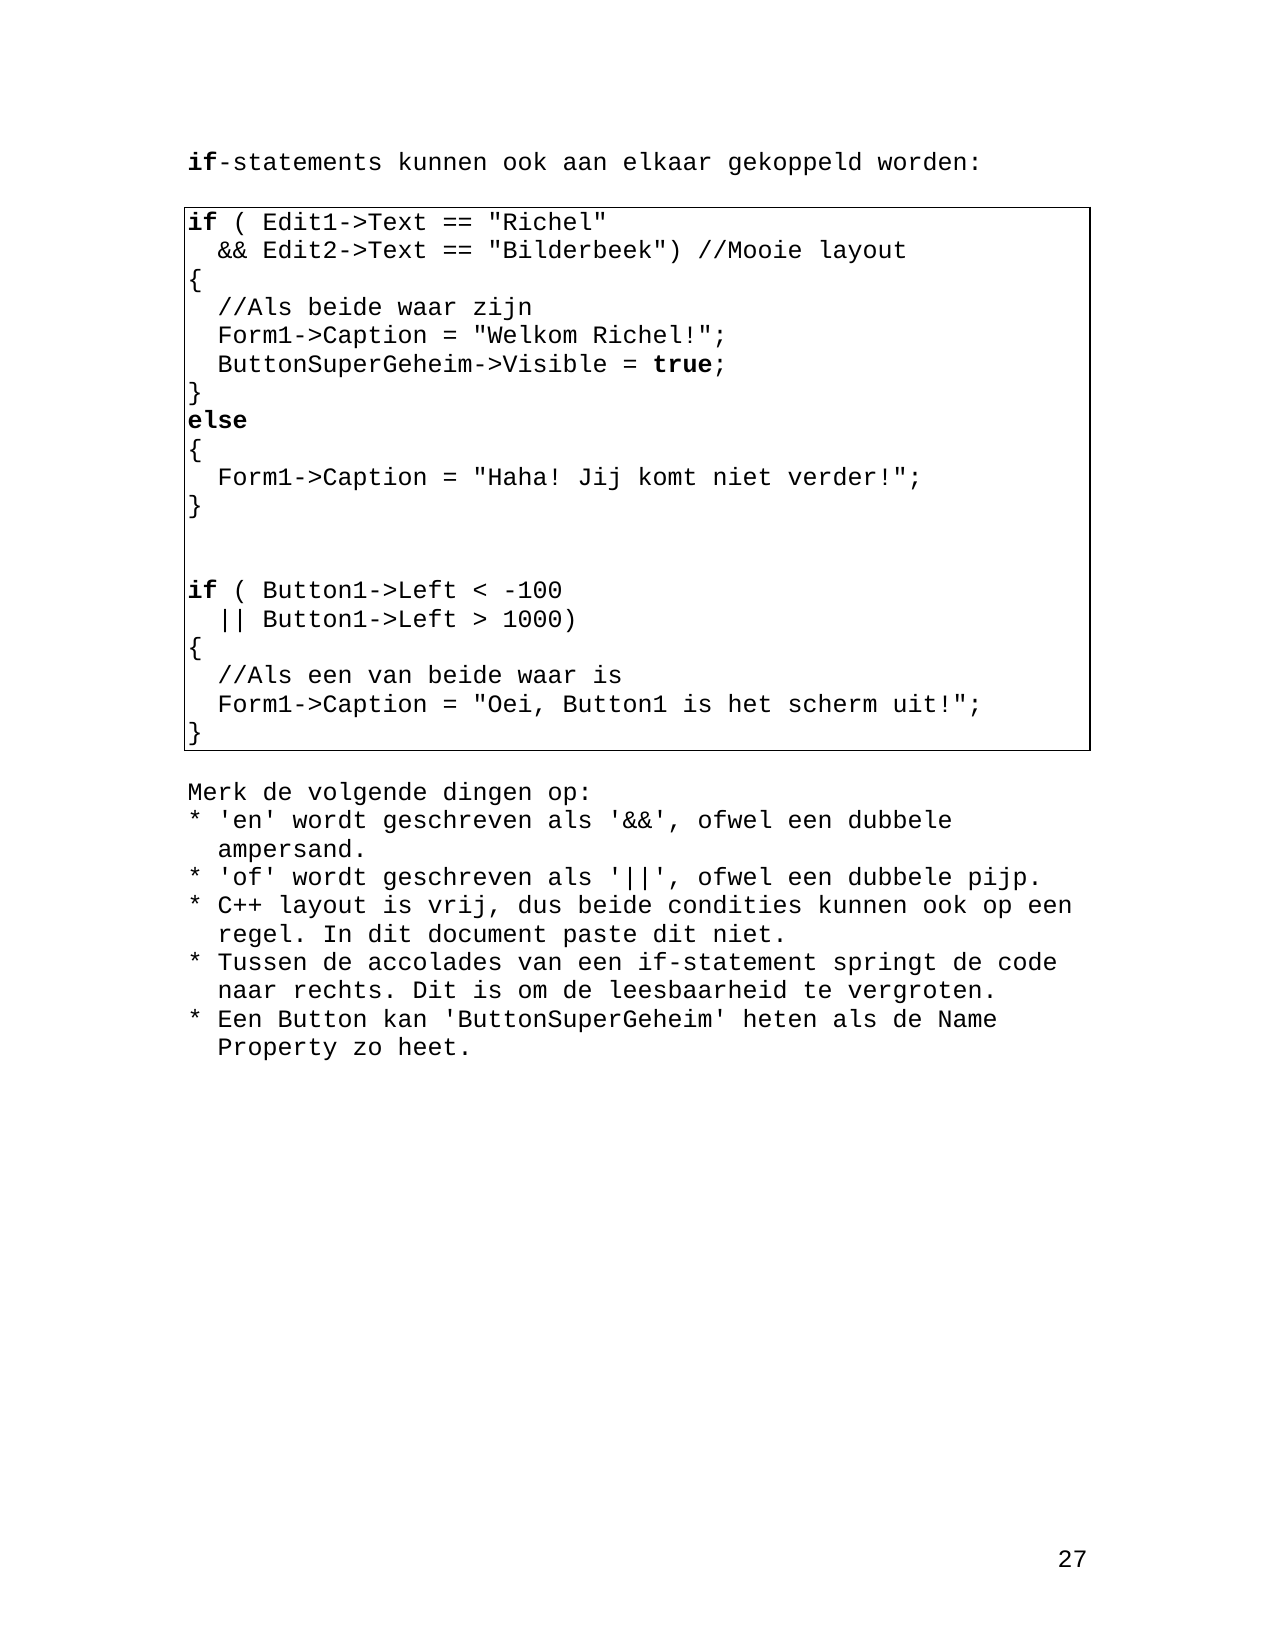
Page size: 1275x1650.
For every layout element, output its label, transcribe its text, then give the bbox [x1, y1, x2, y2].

text { [187, 266, 1087, 295]
text Property zo heet. [187, 1034, 1087, 1063]
text //Als beide waar zijn [187, 295, 1087, 323]
text } [187, 493, 1087, 521]
text } [187, 380, 1087, 408]
text * C++ layout is vrij, dus beide condities kunnen ook op een [187, 893, 1087, 921]
text * 'of' wordt geschreven als '||', ofwel een dubbele pijp. [187, 864, 1087, 893]
text else [187, 408, 1087, 436]
text //Als een van beide waar is [187, 663, 1087, 691]
text * Tussen de accolades van een if-statement springt de code [187, 949, 1087, 978]
text if ( Button1->Left < -100 [187, 578, 1087, 606]
text * Een Button kan 'ButtonSuperGeheim' heten als de Name [187, 1006, 1087, 1034]
text Merk de volgende dingen op: [187, 779, 1087, 808]
text ButtonSuperGeheim->Visible = true; [187, 351, 1087, 380]
text || Button1->Left > 1000) [187, 606, 1087, 635]
text { [187, 635, 1087, 663]
text if ( Edit1->Text == "Richel" [185, 208, 1089, 238]
text Form1->Caption = "Welkom Richel!"; [187, 323, 1087, 351]
text * 'en' wordt geschreven als '&&', ofwel een dubbele [187, 808, 1087, 836]
text if-statements kunnen ook aan elkaar gekoppeld worden: [187, 150, 1087, 178]
text Form1->Caption = "Oei, Button1 is het scherm uit!"; [187, 691, 1087, 717]
text } [185, 717, 1089, 750]
text ampersand. [187, 836, 1087, 864]
text Form1->Caption = "Haha! Jij komt niet verder!"; [187, 465, 1087, 493]
text && Edit2->Text == "Bilderbeek") //Mooie layout [187, 238, 1087, 266]
text { [187, 436, 1087, 465]
text regel. In dit document paste dit niet. [187, 921, 1087, 949]
text naar rechts. Dit is om de leesbaarheid te vergroten. [187, 978, 1087, 1006]
